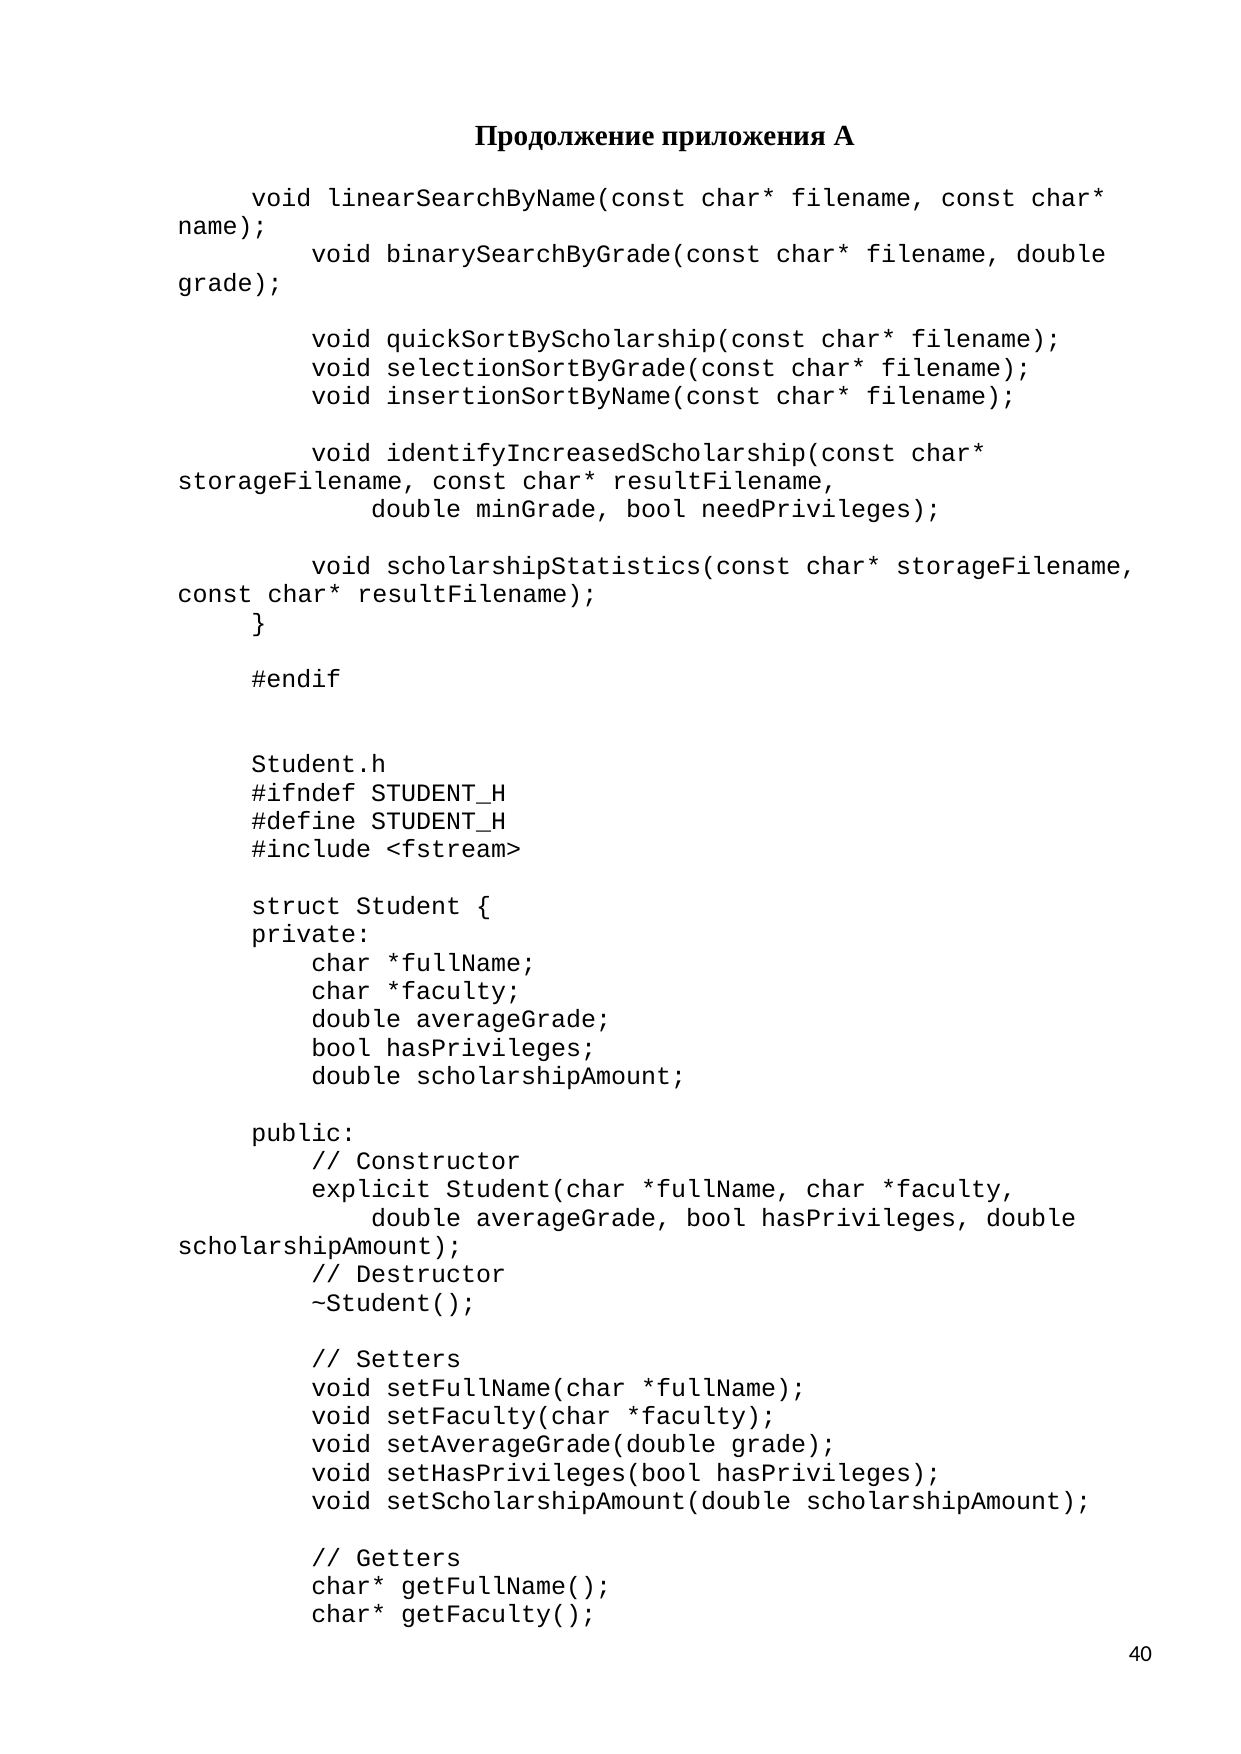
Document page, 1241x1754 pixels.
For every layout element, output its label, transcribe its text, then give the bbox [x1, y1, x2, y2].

text // Getters [177, 1545, 1152, 1573]
text void selectionSortByGrade(const char* filename); [177, 355, 1152, 383]
text void quickSortByScholarship(const char* filename); [177, 327, 1152, 355]
text char *faculty; [177, 978, 1152, 1007]
text public: [177, 1120, 1152, 1148]
text void setFullName(char *fullName); [177, 1375, 1152, 1403]
text double minGrade, bool needPrivileges); [177, 497, 1152, 525]
text #endif [177, 667, 1152, 695]
text ~Student(); [177, 1290, 1152, 1318]
text #define STUDENT_H [177, 808, 1152, 837]
text void setScholarshipAmount(double scholarshipAmount); [177, 1488, 1152, 1517]
text void setFaculty(char *faculty); [177, 1403, 1152, 1432]
text // Constructor [177, 1148, 1152, 1177]
text void identifyIncreasedScholarship(const char* storageFilename, const char* resultFilename, [177, 440, 1152, 497]
text void setHasPrivileges(bool hasPrivileges); [177, 1460, 1152, 1488]
text void insertionSortByName(const char* filename); [177, 383, 1152, 412]
text struct Student { [177, 893, 1152, 922]
text void linearSearchByName(const char* filename, const char* name); [177, 185, 1152, 242]
text bool hasPrivileges; [177, 1035, 1152, 1063]
text } [177, 610, 1152, 638]
text void setAverageGrade(double grade); [177, 1432, 1152, 1460]
text // Setters [177, 1347, 1152, 1375]
text Student.h [177, 752, 1152, 780]
text // Destructor [177, 1262, 1152, 1290]
text explicit Student(char *fullName, char *faculty, [177, 1177, 1152, 1205]
text #include <fstream> [177, 837, 1152, 865]
text double scholarshipAmount; [177, 1063, 1152, 1092]
subtitle Продолжение приложения А [177, 118, 1152, 152]
text void scholarshipStatistics(const char* storageFilename, const char* resultFilename); [177, 553, 1152, 610]
text void binarySearchByGrade(const char* filename, double grade); [177, 242, 1152, 298]
text #ifndef STUDENT_H [177, 780, 1152, 808]
text private: [177, 922, 1152, 950]
text double averageGrade, bool hasPrivileges, double scholarshipAmount); [177, 1205, 1152, 1262]
text double averageGrade; [177, 1007, 1152, 1035]
text char* getFullName(); [177, 1573, 1152, 1602]
text char *fullName; [177, 950, 1152, 978]
text char* getFaculty(); [177, 1602, 1152, 1630]
